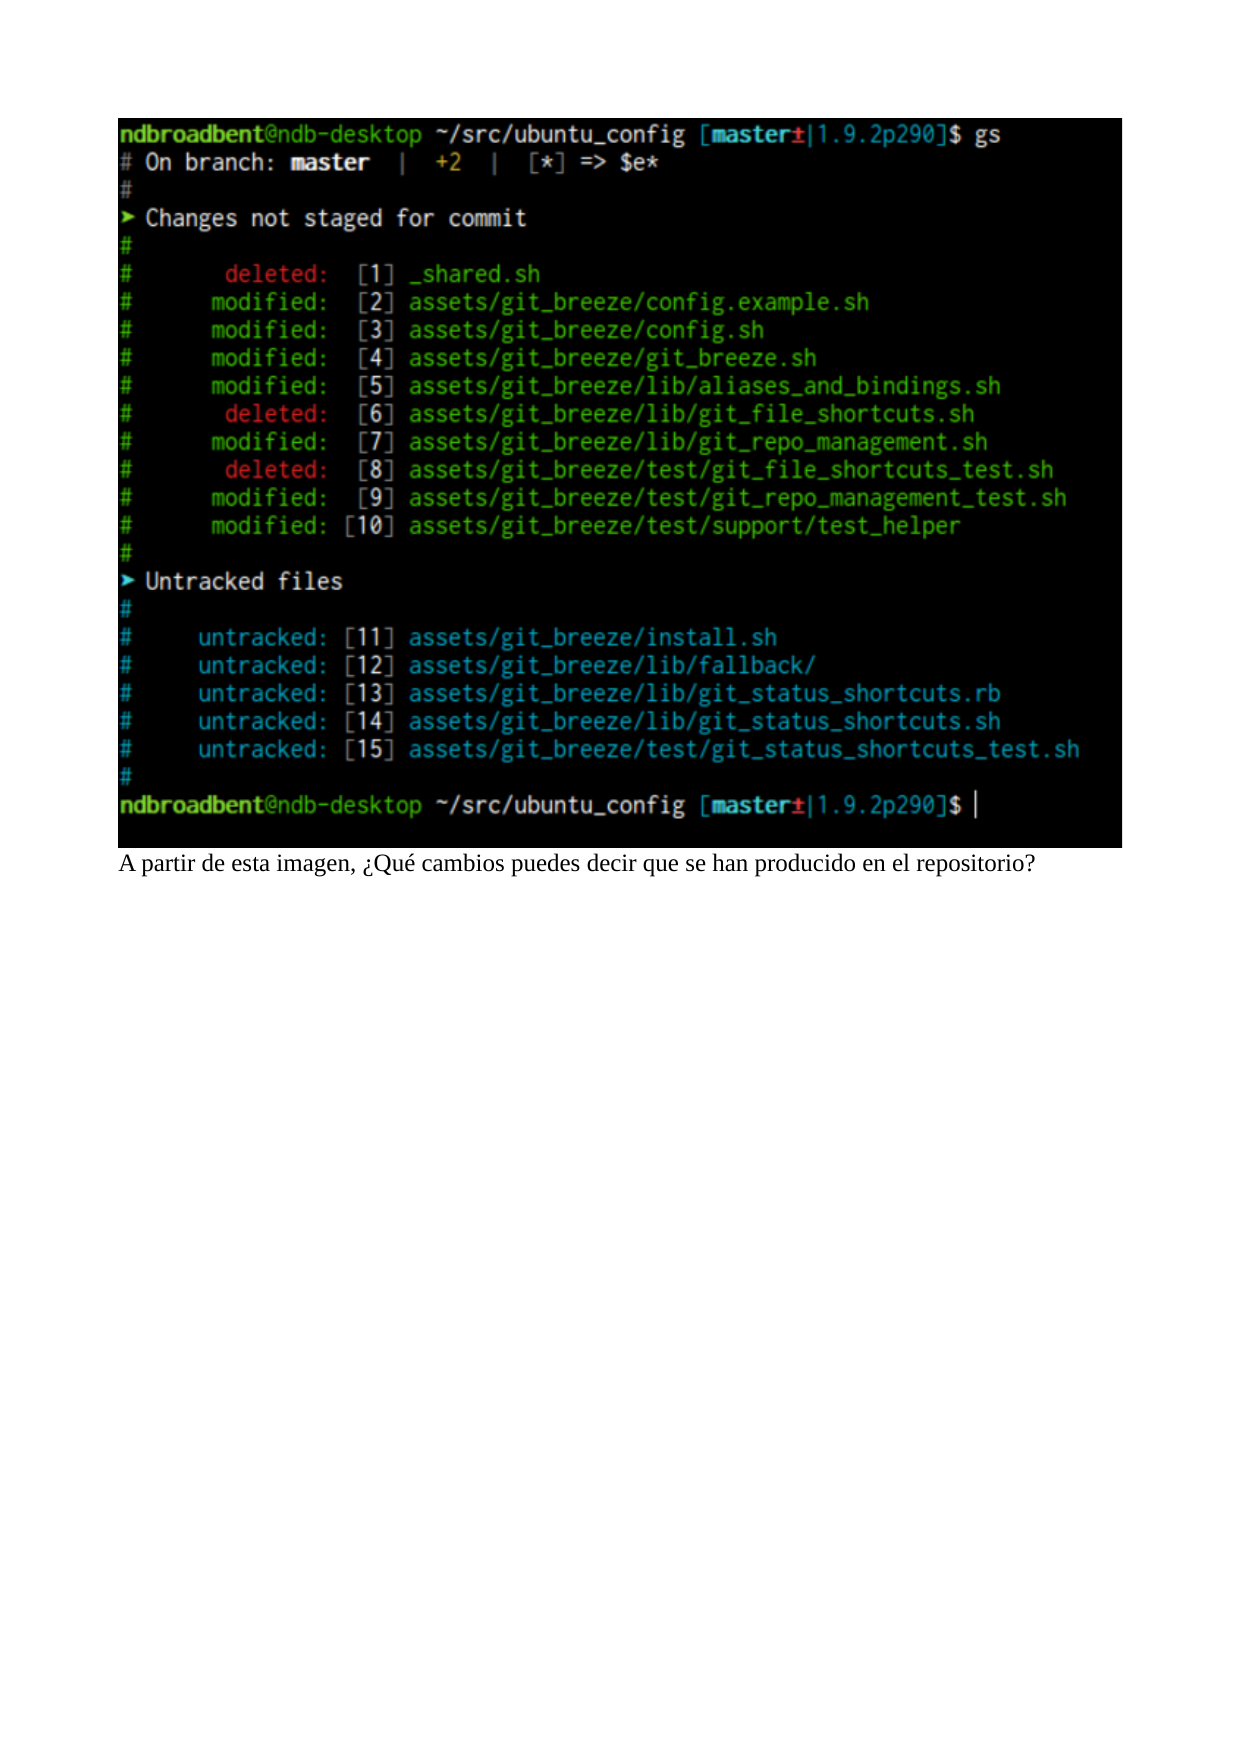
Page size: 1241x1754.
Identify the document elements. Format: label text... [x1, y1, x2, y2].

text A partir de esta imagen, ¿Qué cambios puedes decir que se han producido en el repositorio? [118, 848, 1122, 877]
picture [118, 118, 1123, 848]
